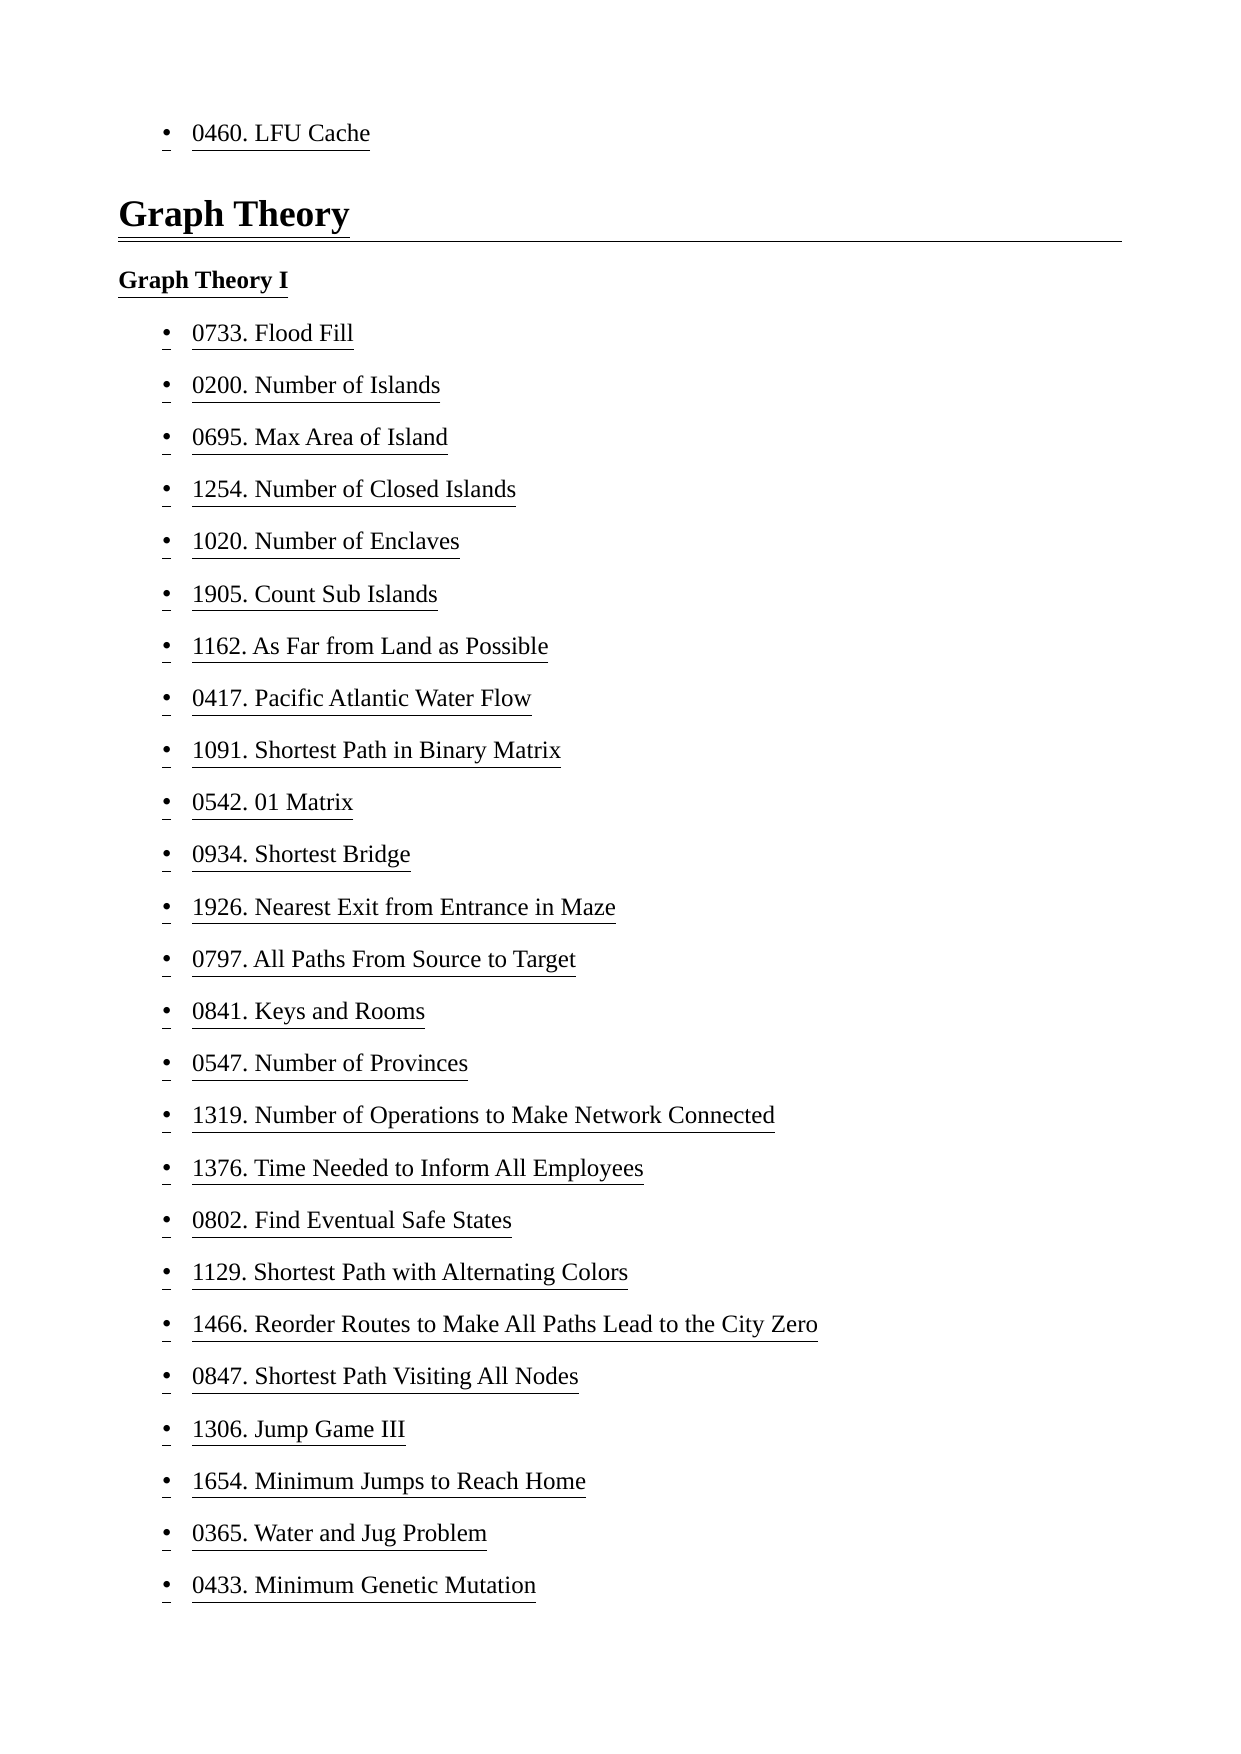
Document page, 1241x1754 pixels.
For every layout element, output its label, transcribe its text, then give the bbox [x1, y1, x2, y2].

list 1020. Number of Enclaves [162, 526, 1122, 559]
list 0200. Number of Islands [162, 370, 1122, 403]
list 1306. Jump Game III [162, 1414, 1122, 1446]
list 0733. Flood Fill [162, 318, 1122, 350]
list 0547. Number of Provinces [162, 1048, 1122, 1081]
list 0365. Water and Jug Problem [162, 1518, 1122, 1551]
list 1376. Time Needed to Inform All Employees [162, 1153, 1122, 1185]
list 0460. LFU Cache [162, 118, 1122, 151]
list 0797. All Paths From Source to Target [162, 944, 1122, 977]
list 0542. 01 Matrix [162, 787, 1122, 820]
list 0695. Max Area of Island [162, 422, 1122, 455]
list 0847. Shortest Path Visiting All Nodes [162, 1361, 1122, 1394]
list 1654. Minimum Jumps to Reach Home [162, 1466, 1122, 1498]
list 1254. Number of Closed Islands [162, 474, 1122, 507]
list 1926. Nearest Exit from Entrance in Maze [162, 892, 1122, 924]
list 1319. Number of Operations to Make Network Connected [162, 1101, 1122, 1133]
text Graph Theory I [118, 266, 1122, 298]
list 0802. Find Eventual Safe States [162, 1205, 1122, 1238]
subtitle Graph Theory [118, 191, 1122, 241]
list 0417. Pacific Atlantic Water Flow [162, 683, 1122, 716]
list 0841. Keys and Rooms [162, 996, 1122, 1029]
list 0934. Shortest Bridge [162, 839, 1122, 872]
list 0433. Minimum Genetic Mutation [162, 1570, 1122, 1603]
list 1905. Count Sub Islands [162, 579, 1122, 611]
list 1091. Shortest Path in Binary Matrix [162, 735, 1122, 768]
list 1466. Reorder Routes to Make All Paths Lead to the City Zero [162, 1309, 1122, 1342]
list 1162. As Far from Land as Possible [162, 631, 1122, 663]
list 1129. Shortest Path with Alternating Colors [162, 1257, 1122, 1290]
